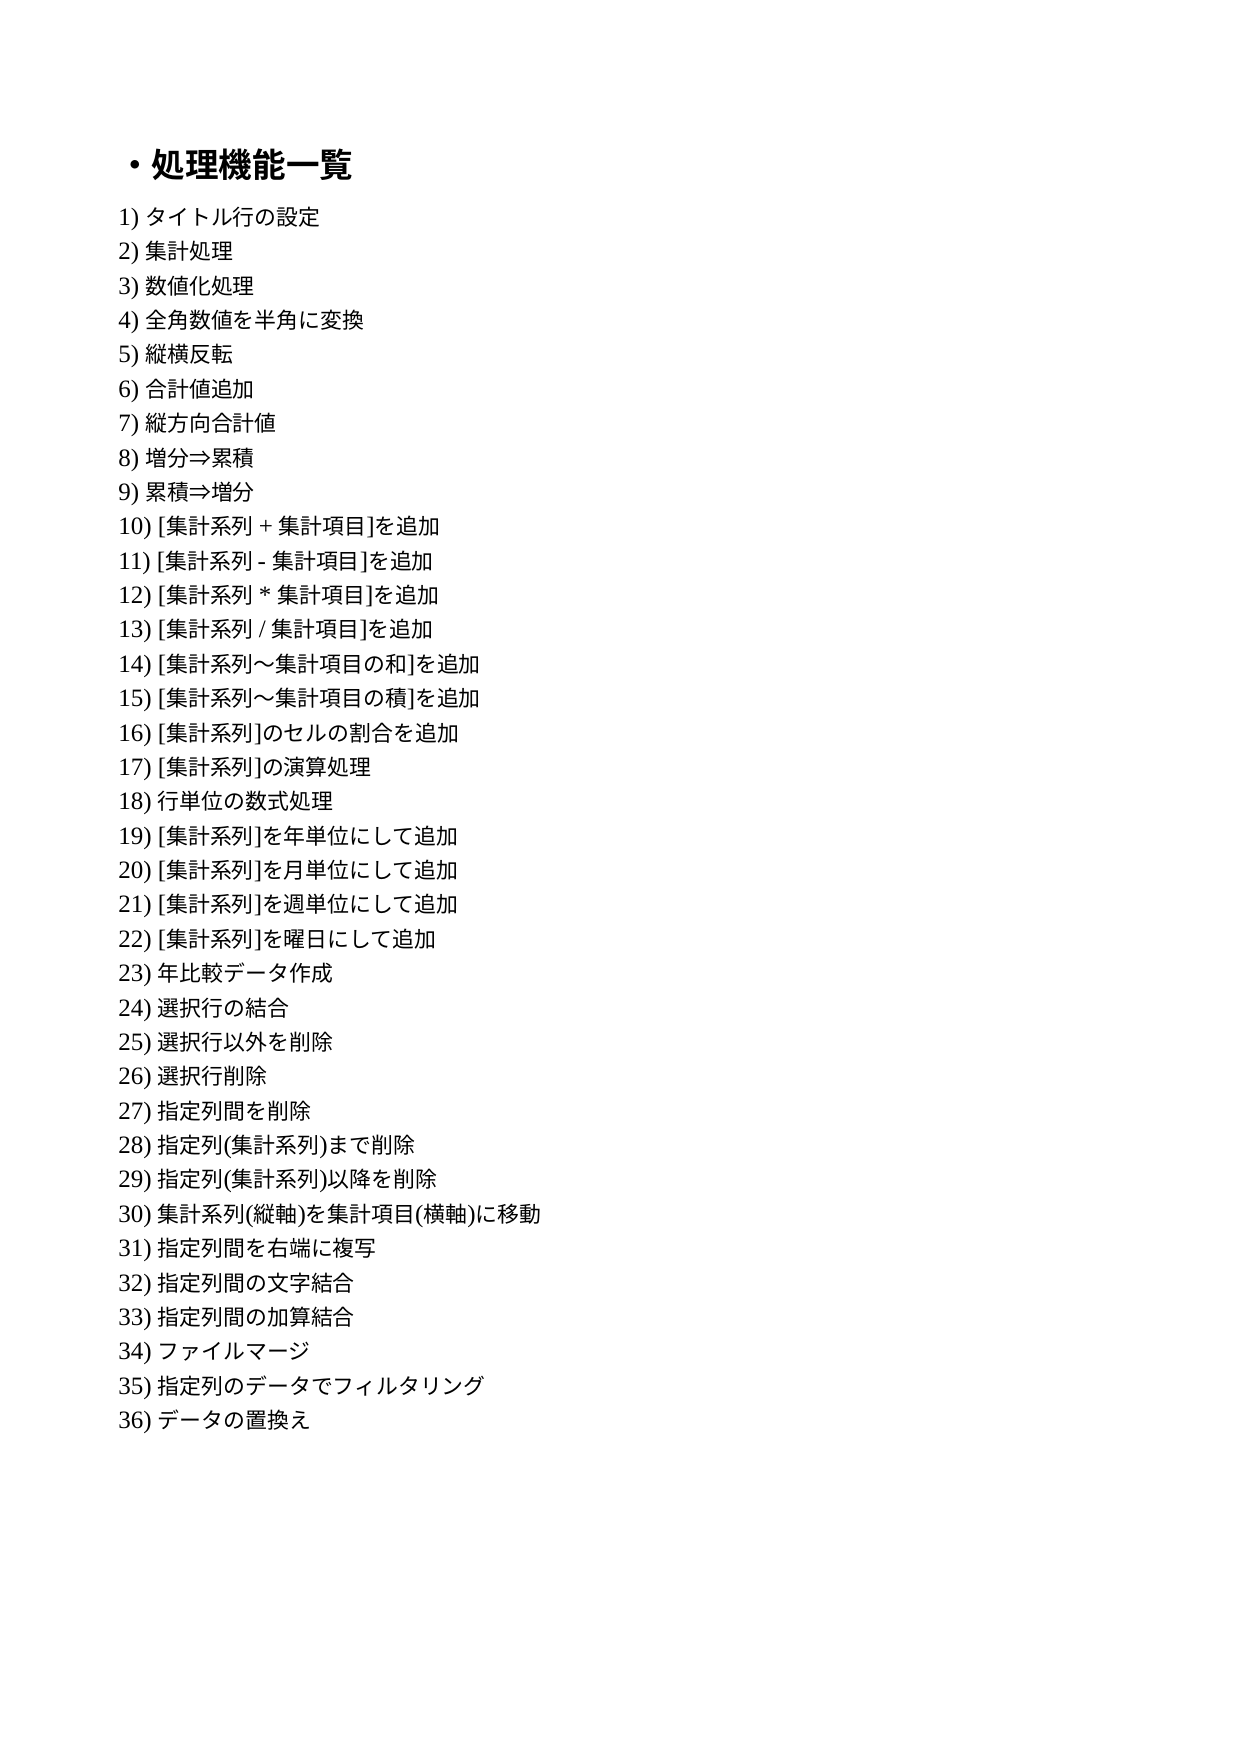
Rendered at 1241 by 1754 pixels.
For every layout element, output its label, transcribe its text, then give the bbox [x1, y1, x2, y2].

text 33) 指定列間の加算結合 [118, 1300, 1122, 1332]
text 7) 縦方向合計値 [118, 406, 1122, 438]
text 26) 選択行削除 [118, 1059, 1122, 1091]
text 5) 縦横反転 [118, 337, 1122, 369]
text 28) 指定列(集計系列)まで削除 [118, 1128, 1122, 1160]
text 20) [集計系列]を月単位にして追加 [118, 853, 1122, 885]
text 36) データの置換え [118, 1403, 1122, 1435]
text 2) 集計処理 [118, 234, 1122, 266]
text 21) [集計系列]を週単位にして追加 [118, 887, 1122, 919]
text 17) [集計系列]の演算処理 [118, 750, 1122, 782]
text 18) 行単位の数式処理 [118, 784, 1122, 816]
text 30) 集計系列(縦軸)を集計項目(横軸)に移動 [118, 1197, 1122, 1228]
text 23) 年比較データ作成 [118, 956, 1122, 988]
text 4) 全角数値を半角に変換 [118, 303, 1122, 335]
text 15) [集計系列～集計項目の積]を追加 [118, 681, 1122, 713]
text 12) [集計系列 * 集計項目]を追加 [118, 578, 1122, 610]
text 19) [集計系列]を年単位にして追加 [118, 819, 1122, 850]
text 22) [集計系列]を曜日にして追加 [118, 922, 1122, 953]
text 6) 合計値追加 [118, 372, 1122, 403]
text 35) 指定列のデータでフィルタリング [118, 1369, 1122, 1400]
text 25) 選択行以外を削除 [118, 1025, 1122, 1057]
text 3) 数値化処理 [118, 269, 1122, 300]
text 14) [集計系列～集計項目の和]を追加 [118, 647, 1122, 678]
text 31) 指定列間を右端に複写 [118, 1231, 1122, 1263]
text 34) ファイルマージ [118, 1334, 1122, 1366]
text 13) [集計系列 / 集計項目]を追加 [118, 612, 1122, 644]
text 24) 選択行の結合 [118, 991, 1122, 1022]
text 16) [集計系列]のセルの割合を追加 [118, 716, 1122, 747]
text 29) 指定列(集計系列)以降を削除 [118, 1162, 1122, 1194]
text 27) 指定列間を削除 [118, 1094, 1122, 1125]
text 9) 累積⇒増分 [118, 475, 1122, 507]
text 8) 増分⇒累積 [118, 441, 1122, 472]
text 1) タイトル行の設定 [118, 200, 1122, 232]
text 10) [集計系列 + 集計項目]を追加 [118, 509, 1122, 541]
text 32) 指定列間の文字結合 [118, 1266, 1122, 1297]
subtitle ・処理機能一覧 [118, 139, 1122, 187]
text 11) [集計系列 - 集計項目]を追加 [118, 544, 1122, 575]
